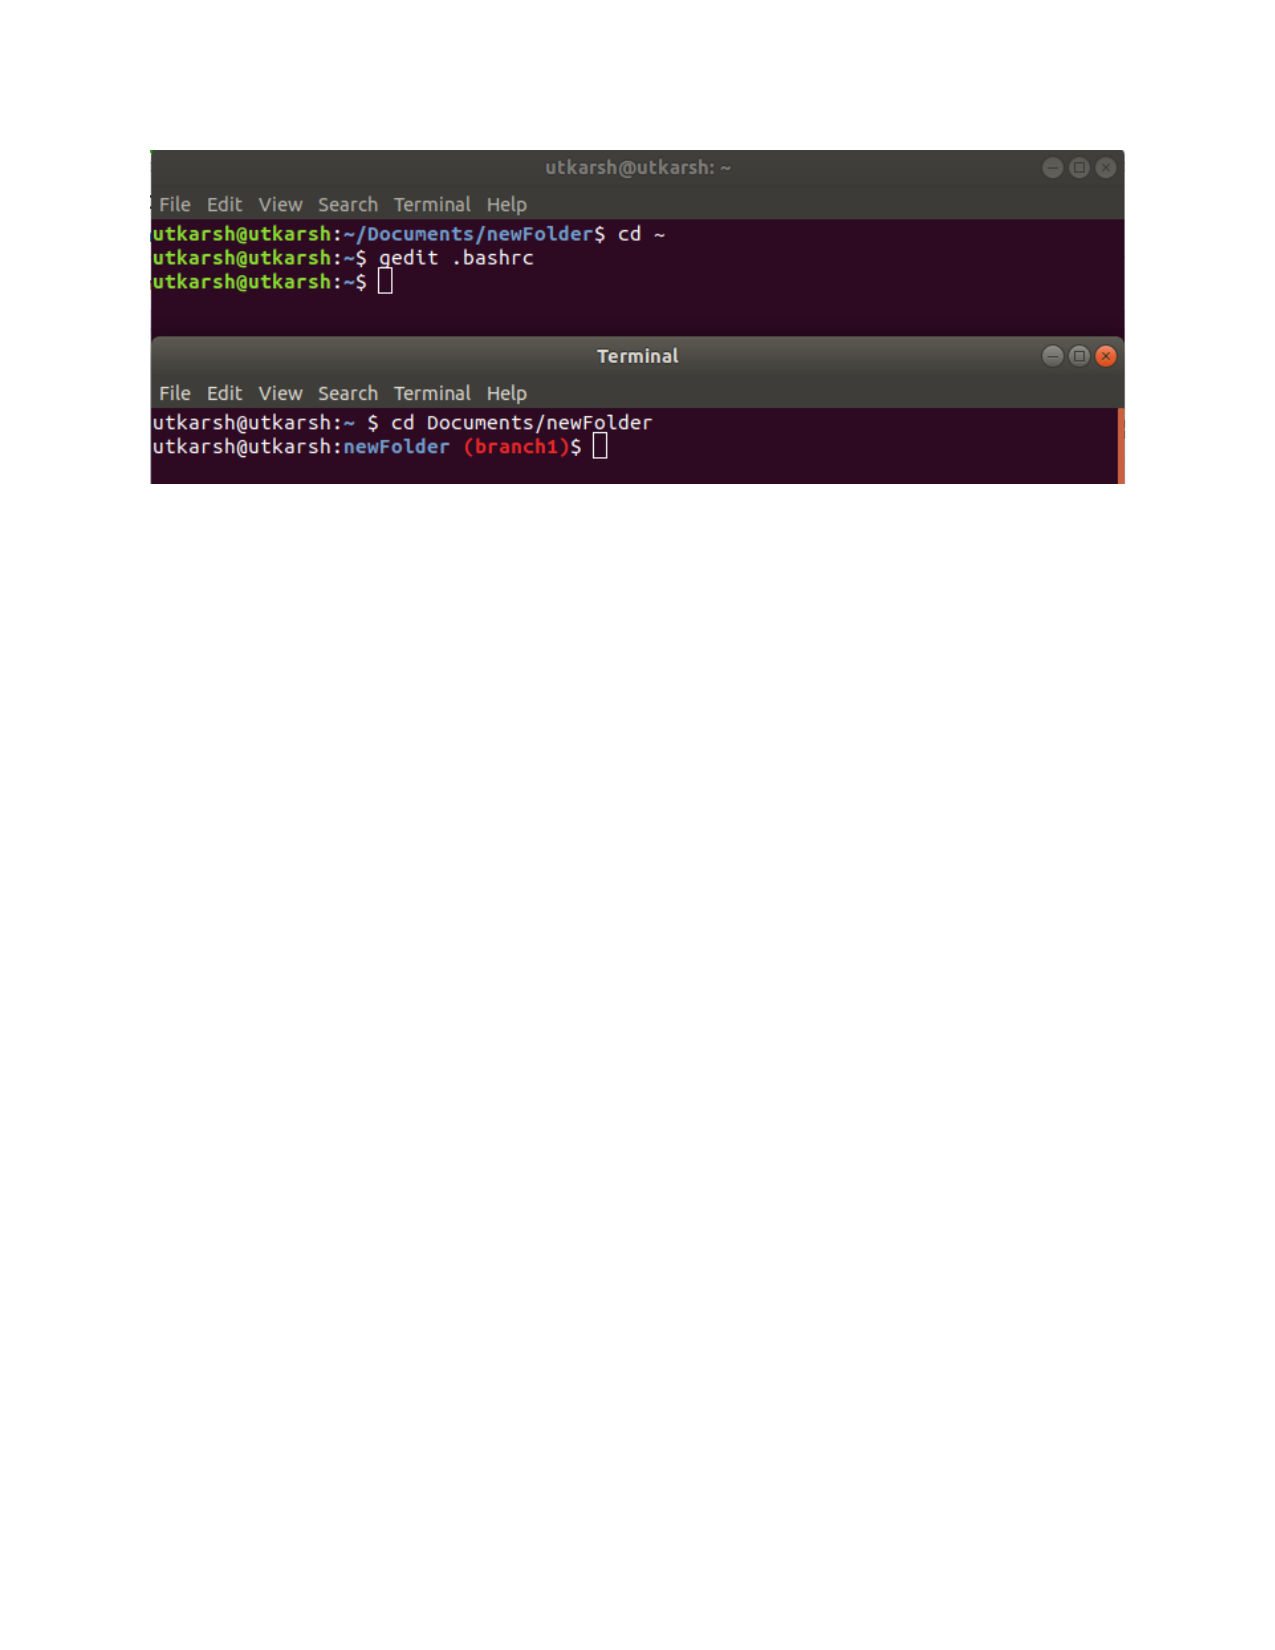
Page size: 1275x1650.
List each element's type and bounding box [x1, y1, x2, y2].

picture [150, 150, 1125, 484]
